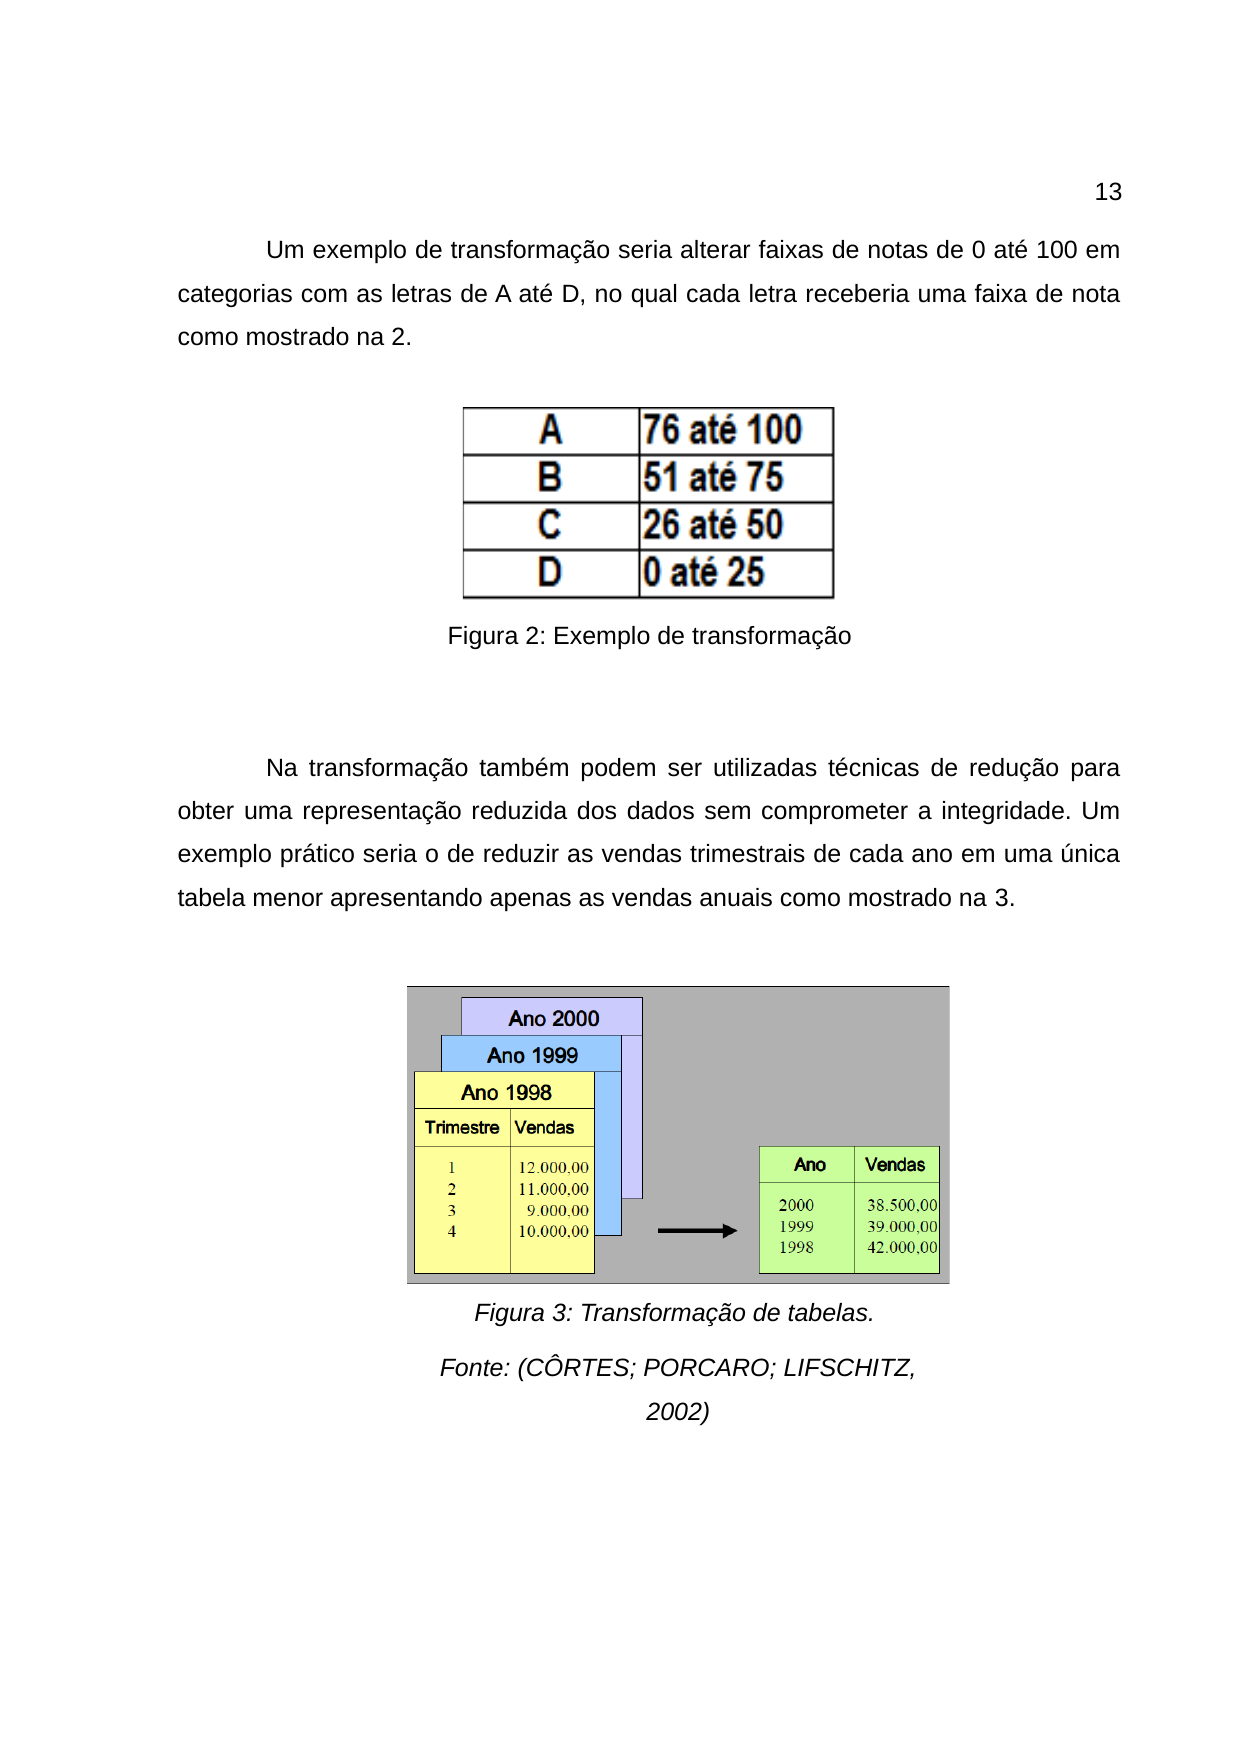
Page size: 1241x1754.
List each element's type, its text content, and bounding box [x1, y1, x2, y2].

text Figura 2: Exemplo de transformação [334, 408, 964, 650]
text Fonte: (CÔRTES; PORCARO; LIFSCHITZ, 2002) [407, 1353, 949, 1425]
picture [462, 407, 837, 607]
picture [407, 986, 950, 1284]
text Figura 3: Transformação de tabelas. [407, 1284, 949, 1326]
text Na transformação também podem ser utilizadas técnicas de redução para obter uma representação reduzida dos dados sem comprometer a integridade. Um exemplo prático seria o de reduzir as vendas trimestrais de cada ano em uma única tabela menor apresentando apenas as vendas anuais como mostrado na Figura 3. [177, 753, 1122, 911]
text Um exemplo de transformação seria alterar faixas de notas de 0 até 100 em categorias com as letras de A até D, no qual cada letra receberia uma faixa de nota como mostrado na Figura 2. [177, 235, 1122, 350]
